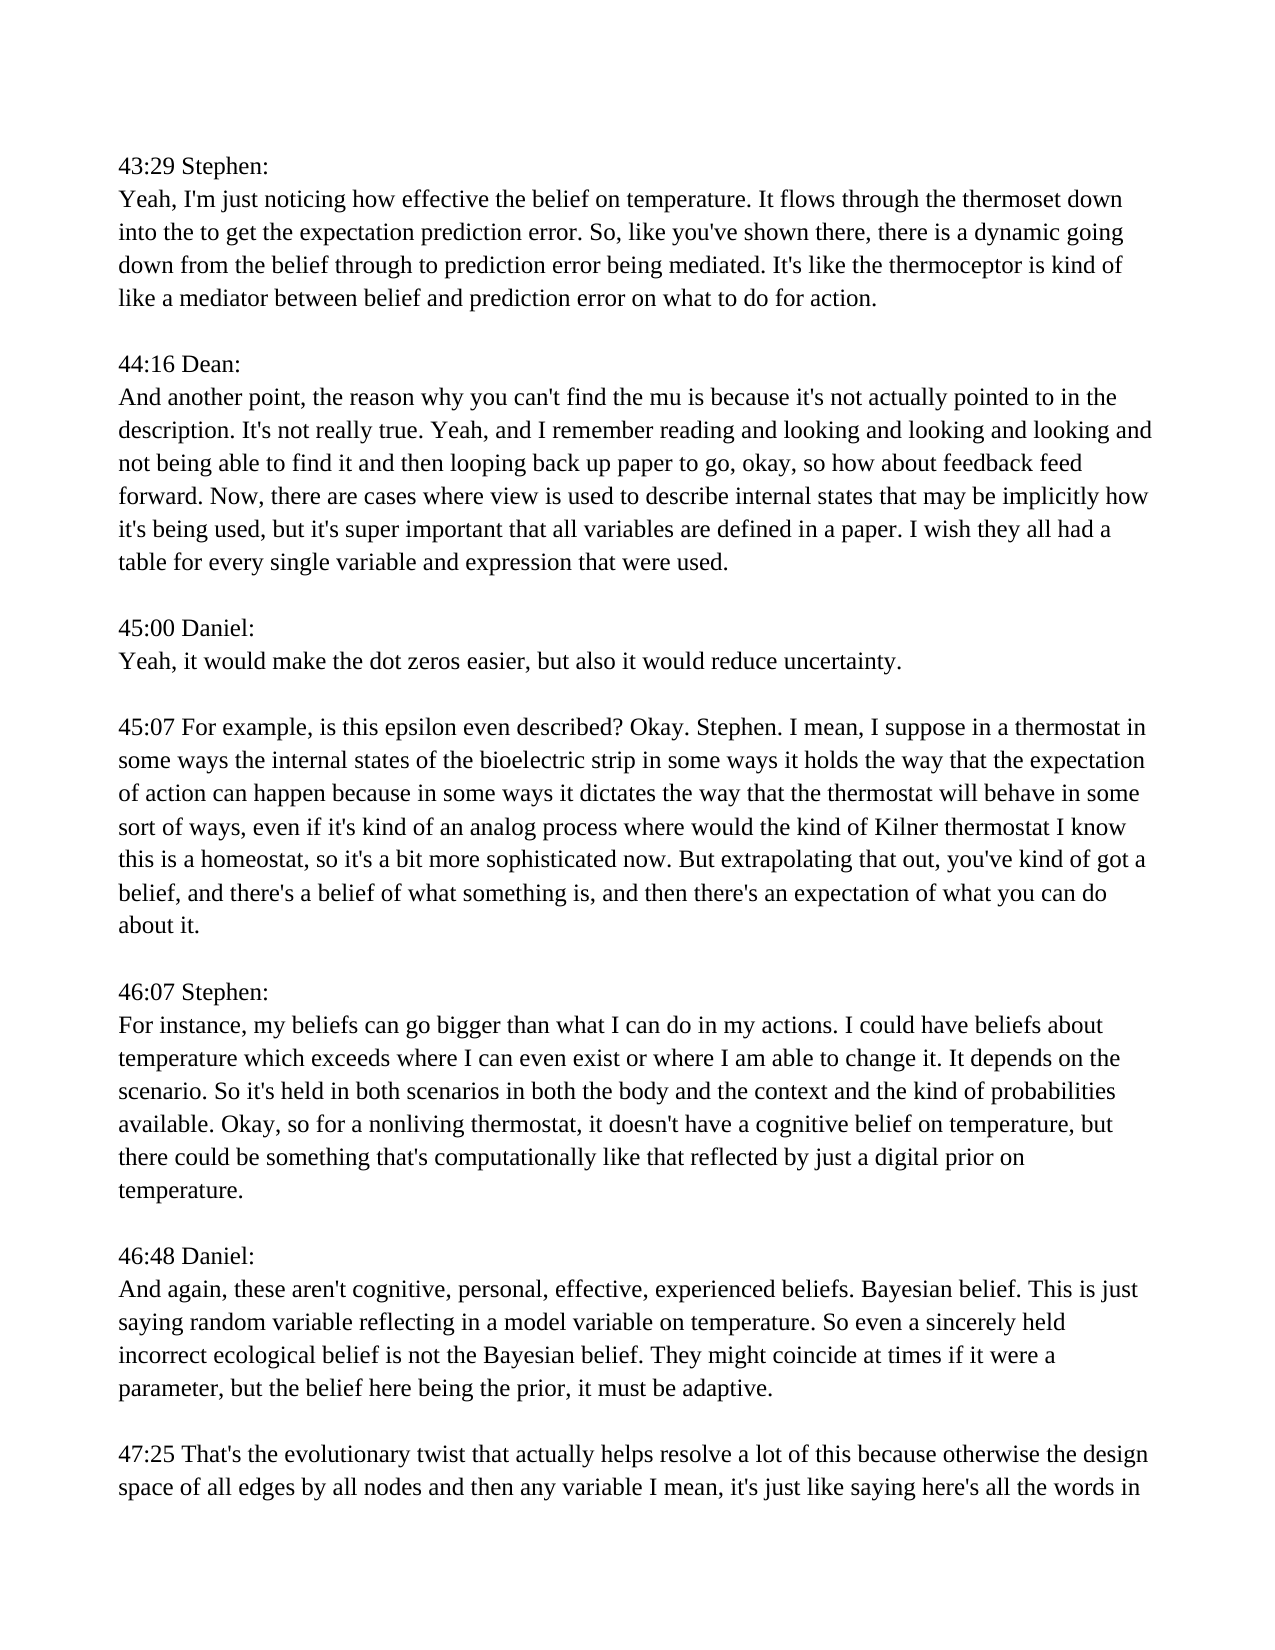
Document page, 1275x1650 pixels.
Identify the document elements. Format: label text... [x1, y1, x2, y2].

text 43:29 Stephen: Yeah, I'm just noticing how effective the belief on temperature. It flows through the thermoset down into the to get the expectation prediction error. So, like you've shown there, there is a dynamic going down from the belief through to prediction error being mediated. It's like the thermoceptor is kind of like a mediator between belief and prediction error on what to do for action. 44:16 Dean: And another point, the reason why you can't find the mu is because it's not actually pointed to in the description. It's not really true. Yeah, and I remember reading and looking and looking and looking and not being able to find it and then looping back up paper to go, okay, so how about feedback feed forward. Now, there are cases where view is used to describe internal states that may be implicitly how it's being used, but it's super important that all variables are defined in a paper. I wish they all had a table for every single variable and expression that were used. 45:00 Daniel: Yeah, it would make the dot zeros easier, but also it would reduce uncertainty. 45:07 For example, is this epsilon even described? Okay. Stephen. I mean, I suppose in a thermostat in some ways the internal states of the bioelectric strip in some ways it holds the way that the expectation of action can happen because in some ways it dictates the way that the thermostat will behave in some sort of ways, even if it's kind of an analog process where would the kind of Kilner thermostat I know this is a homeostat, so it's a bit more sophisticated now. But extrapolating that out, you've kind of got a belief, and there's a belief of what something is, and then there's an expectation of what you can do about it. 46:07 Stephen: For instance, my beliefs can go bigger than what I can do in my actions. I could have beliefs about temperature which exceeds where I can even exist or where I am able to change it. It depends on the scenario. So it's held in both scenarios in both the body and the context and the kind of probabilities available. Okay, so for a nonliving thermostat, it doesn't have a cognitive belief on temperature, but there could be something that's computationally like that reflected by just a digital prior on temperature. 46:48 Daniel: And again, these aren't cognitive, personal, effective, experienced beliefs. Bayesian belief. This is just saying random variable reflecting in a model variable on temperature. So even a sincerely held incorrect ecological belief is not the Bayesian belief. They might coincide at times if it were a parameter, but the belief here being the prior, it must be adaptive. 47:25 That's the evolutionary twist that actually helps resolve a lot of this because otherwise the design space of all edges by all nodes and then any variable I mean, it's just like saying here's all the words in [118, 118, 1157, 1501]
